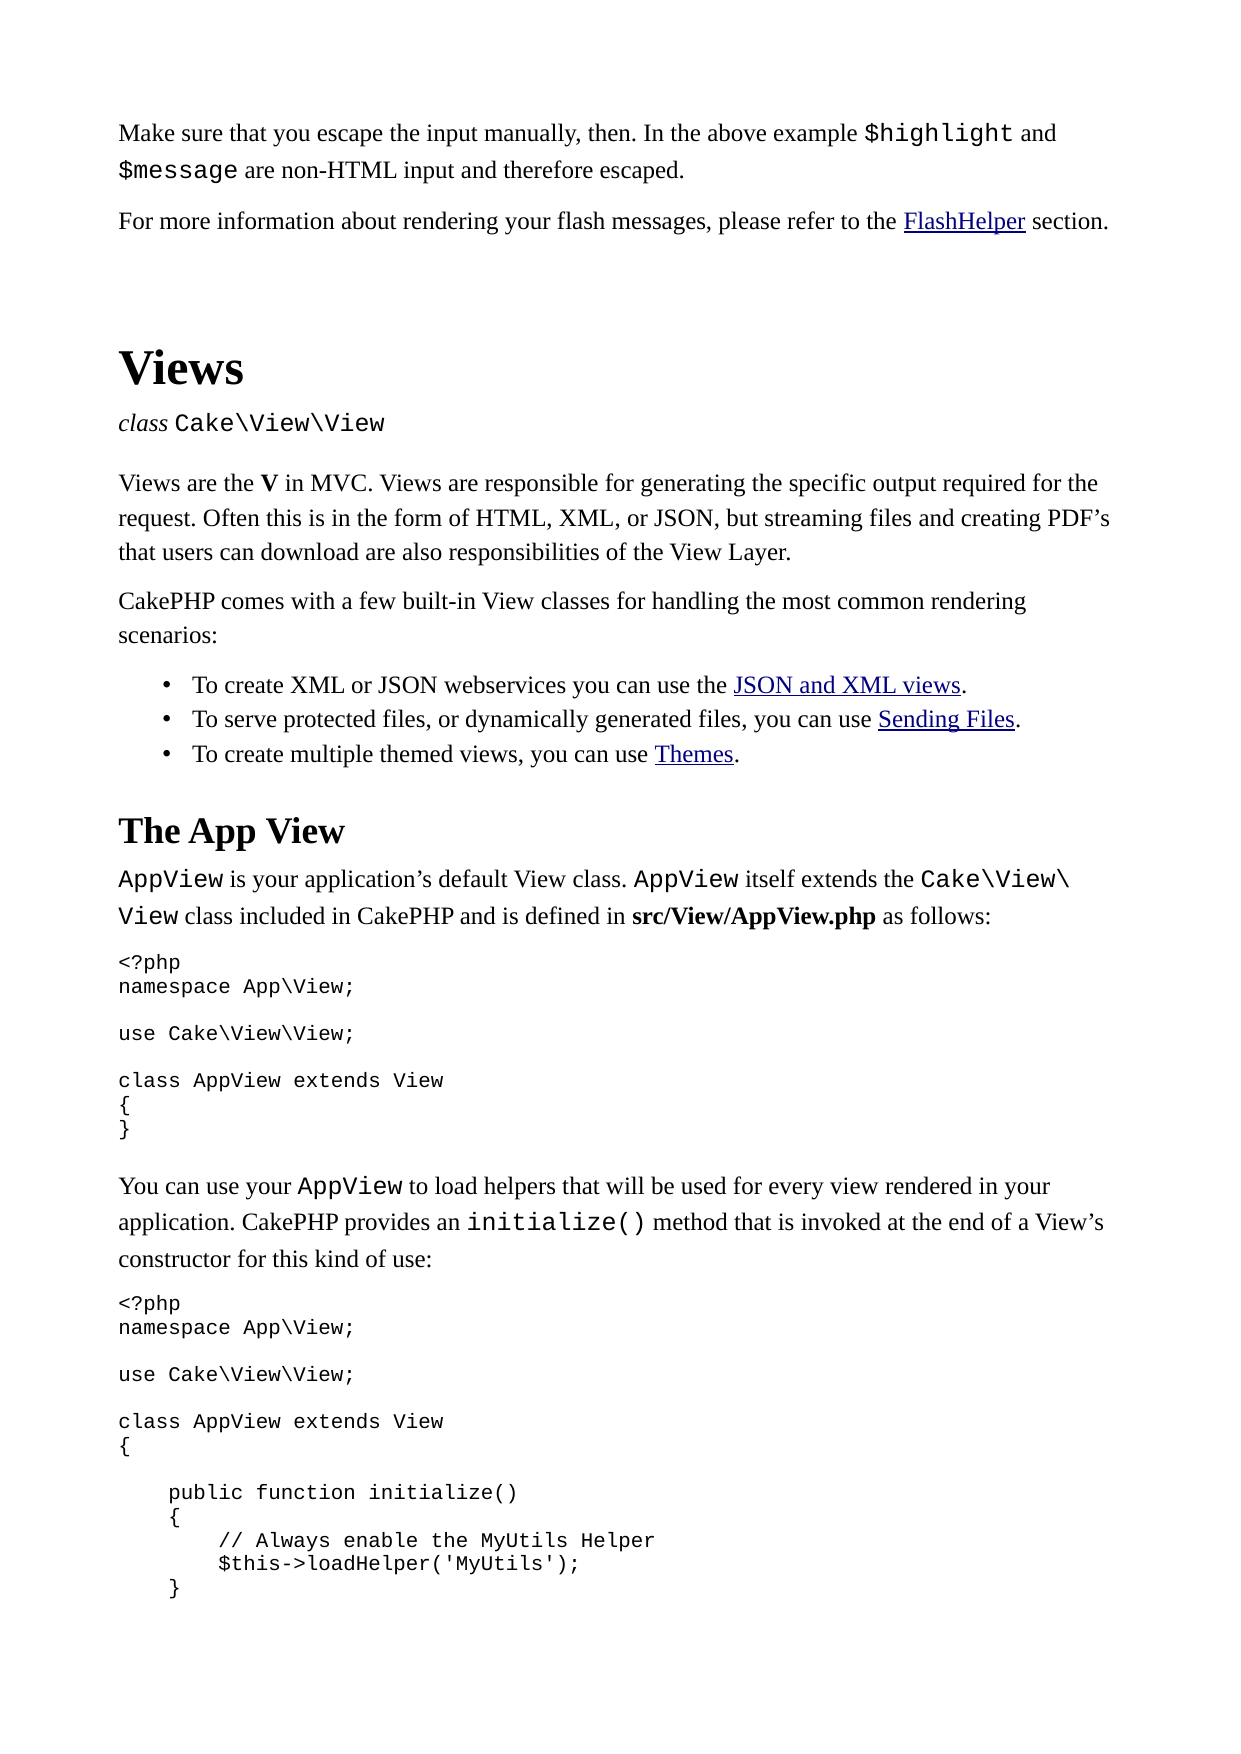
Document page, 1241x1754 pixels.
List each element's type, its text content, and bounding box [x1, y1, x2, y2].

text Make sure that you escape the input manually, then. In the above example $highlight and $message are non-HTML input and therefore escaped. [118, 118, 1122, 186]
text // Always enable the MyUtils Helper [118, 1529, 1122, 1553]
text namespace App\View; [118, 1317, 1122, 1340]
text <?php [118, 1293, 1122, 1317]
text You can use your AppView to load helpers that will be used for every view rendered in your application. CakePHP provides an initialize() method that is invoked at the end of a View’s constructor for this kind of use: [118, 1171, 1122, 1273]
text <?php [118, 952, 1122, 976]
text class AppView extends View [118, 1071, 1122, 1094]
subtitle Views [118, 338, 1122, 395]
text AppView is your application’s default View class. AppView itself extends the Cake\View\View class included in CakePHP and is defined in src/View/AppView.php as follows: [118, 864, 1122, 932]
text $this->loadHelper('MyUtils'); [118, 1553, 1122, 1577]
list To create multiple themed views, you can use Themes. [162, 739, 1122, 767]
text { [118, 1435, 1122, 1459]
text public function initialize() [118, 1482, 1122, 1506]
text For more information about rendering your flash messages, please refer to the FlashHelper section. [118, 206, 1122, 235]
subtitle The App View [118, 808, 1122, 852]
text { [118, 1094, 1122, 1118]
text } [118, 1577, 1122, 1601]
text CakePHP comes with a few built-in View classes for handling the most common rendering scenarios: [118, 586, 1122, 649]
text } [118, 1118, 1122, 1141]
text use Cake\View\View; [118, 1023, 1122, 1047]
text class AppView extends View [118, 1411, 1122, 1435]
subtitle class Cake\View\View [118, 408, 1122, 439]
text namespace App\View; [118, 976, 1122, 999]
text { [118, 1506, 1122, 1529]
text Views are the V in MVC. Views are responsible for generating the specific output required for the request. Often this is in the form of HTML, XML, or JSON, but streaming files and creating PDF’s that users can download are also responsibilities of the View Layer. [118, 468, 1122, 566]
list To serve protected files, or dynamically generated files, you can use Sending Files. [162, 704, 1122, 733]
list To create XML or JSON webservices you can use the JSON and XML views. [162, 670, 1122, 698]
text use Cake\View\View; [118, 1364, 1122, 1388]
